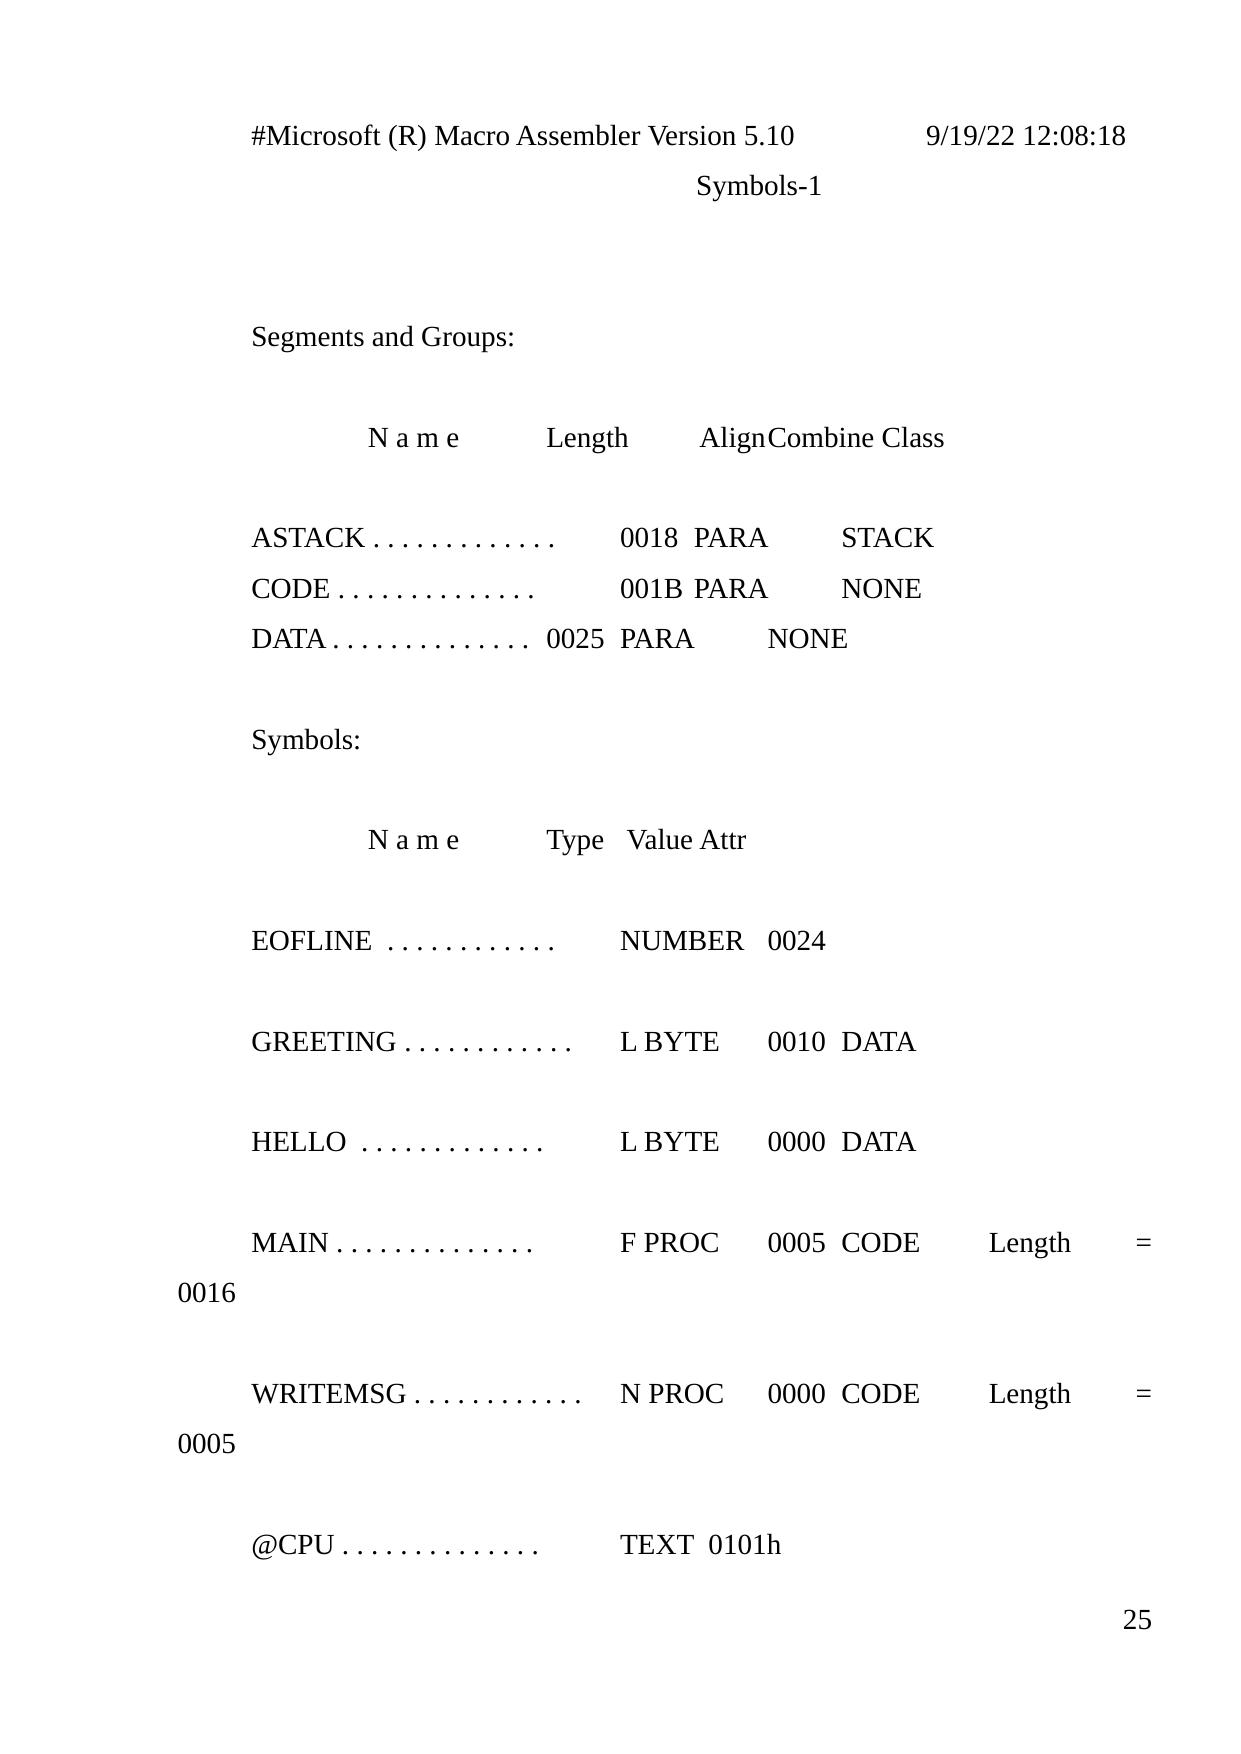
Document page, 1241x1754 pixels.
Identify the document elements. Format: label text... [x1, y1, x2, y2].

text WRITEMSG . . . . . . . . . . . . N PROC 0000 CODE Length = 0005 [177, 1376, 1152, 1460]
text HELLO . . . . . . . . . . . . . L BYTE 0000 DATA [177, 1124, 1152, 1158]
text EOFLINE . . . . . . . . . . . . NUMBER 0024 [177, 923, 1152, 957]
text @CPU . . . . . . . . . . . . . . TEXT 0101h [177, 1527, 1152, 1560]
text Symbols: [177, 722, 1152, 755]
text ASTACK . . . . . . . . . . . . . 0018 PARA STACK [177, 521, 1152, 554]
text DATA . . . . . . . . . . . . . . 0025 PARA NONE [177, 621, 1152, 655]
text Symbols-1 [177, 168, 1152, 202]
text CODE . . . . . . . . . . . . . . 001B PARA NONE [177, 571, 1152, 604]
text MAIN . . . . . . . . . . . . . . F PROC 0005 CODE Length = 0016 [177, 1225, 1152, 1309]
text N a m e Type Value Attr [177, 822, 1152, 856]
text GREETING . . . . . . . . . . . . L BYTE 0010 DATA [177, 1024, 1152, 1057]
text #Microsoft (R) Macro Assembler Version 5.10 9/19/22 12:08:18 [177, 118, 1152, 152]
text N a m e Length Align Combine Class [177, 420, 1152, 453]
text Segments and Groups: [177, 319, 1152, 353]
